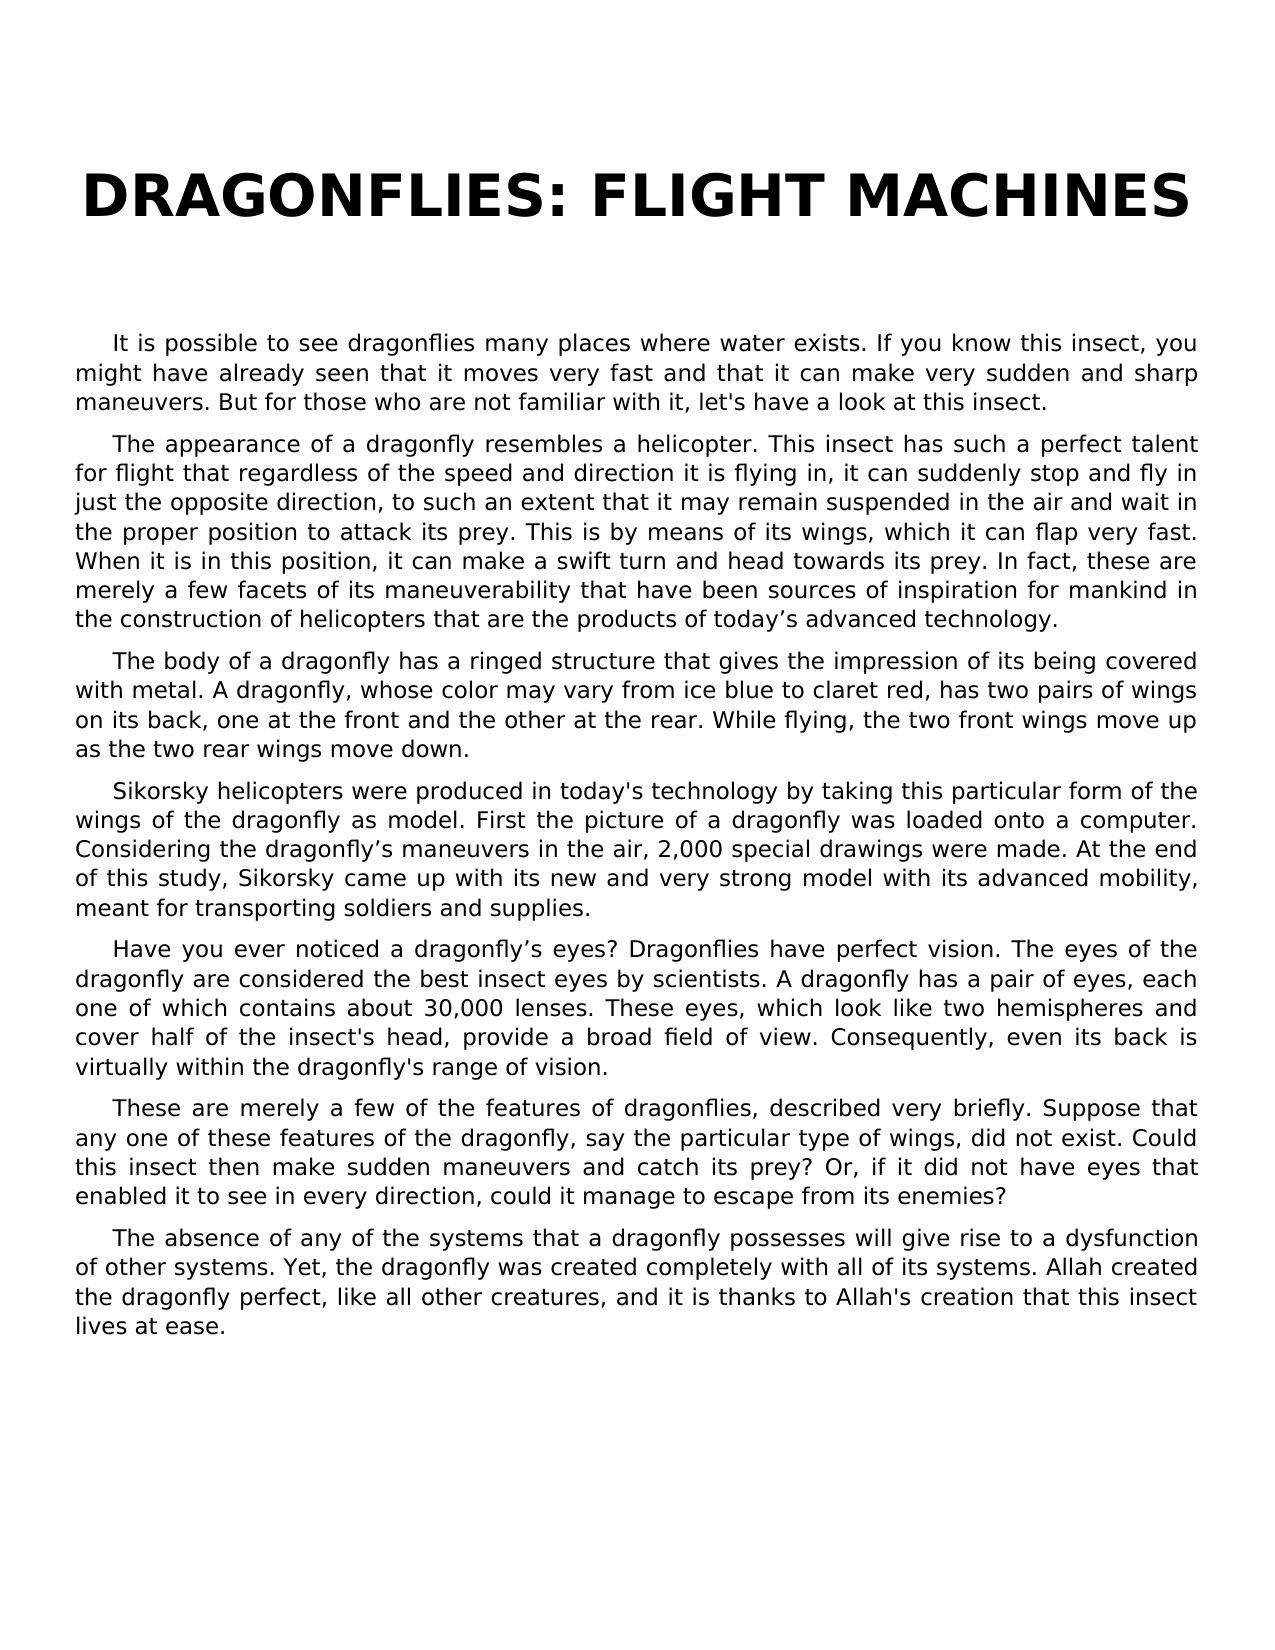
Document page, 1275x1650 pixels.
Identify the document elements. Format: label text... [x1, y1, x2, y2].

text It is possible to see dragonflies many places where water exists. If you know this insect, you might have already seen that it moves very fast and that it can make very sudden and sharp maneuvers. But for those who are not familiar with it, let's have a look at this insect. [75, 331, 1200, 416]
text The absence of any of the systems that a dragonfly possesses will give rise to a dysfunction of other systems. Yet, the dragonfly was created completely with all of its systems. Allah created the dragonfly perfect, like all other creatures, and it is thanks to Allah's creation that this insect lives at ease. [75, 1225, 1200, 1339]
subtitle DRAGONFLIES: FLIGHT MACHINES [75, 162, 1200, 230]
text Have you ever noticed a dragonfly’s eyes? Dragonflies have perfect vision. The eyes of the dragonfly are considered the best insect eyes by scientists. A dragonfly has a pair of eyes, each one of which contains about 30,000 lenses. These eyes, which look like two hemispheres and cover half of the insect's head, provide a broad field of view. Consequently, even its back is virtually within the dragonfly's range of vision. [75, 937, 1200, 1080]
text These are merely a few of the features of dragonflies, described very briefly. Suppose that any one of these features of the dragonfly, say the particular type of wings, did not exist. Could this insect then make sudden maneuvers and catch its prey? Or, if it did not have eyes that enabled it to see in every direction, could it manage to escape from its enemies? [75, 1096, 1200, 1210]
text Sikorsky helicopters were produced in today's technology by taking this particular form of the wings of the dragonfly as model. First the picture of a dragonfly was loaded onto a computer. Considering the dragonfly’s maneuvers in the air, 2,000 special drawings were made. At the end of this study, Sikorsky came up with its new and very strong model with its advanced mobility, meant for transporting soldiers and supplies. [75, 778, 1200, 922]
text The body of a dragonfly has a ringed structure that gives the impression of its being covered with metal. A dragonfly, whose color may vary from ice blue to claret red, has two pairs of wings on its back, one at the front and the other at the rear. While flying, the two front wings move up as the two rear wings move down. [75, 648, 1200, 763]
text The appearance of a dragonfly resembles a helicopter. This insect has such a perfect talent for flight that regardless of the speed and direction it is flying in, it can suddenly stop and fly in just the opposite direction, to such an extent that it may remain suspended in the air and wait in the proper position to attack its prey. This is by means of its wings, which it can flap very fast. When it is in this position, it can make a swift turn and head towards its prey. In fact, these are merely a few facets of its maneuverability that have been sources of inspiration for mankind in the construction of helicopters that are the products of today’s advanced technology. [75, 431, 1200, 633]
